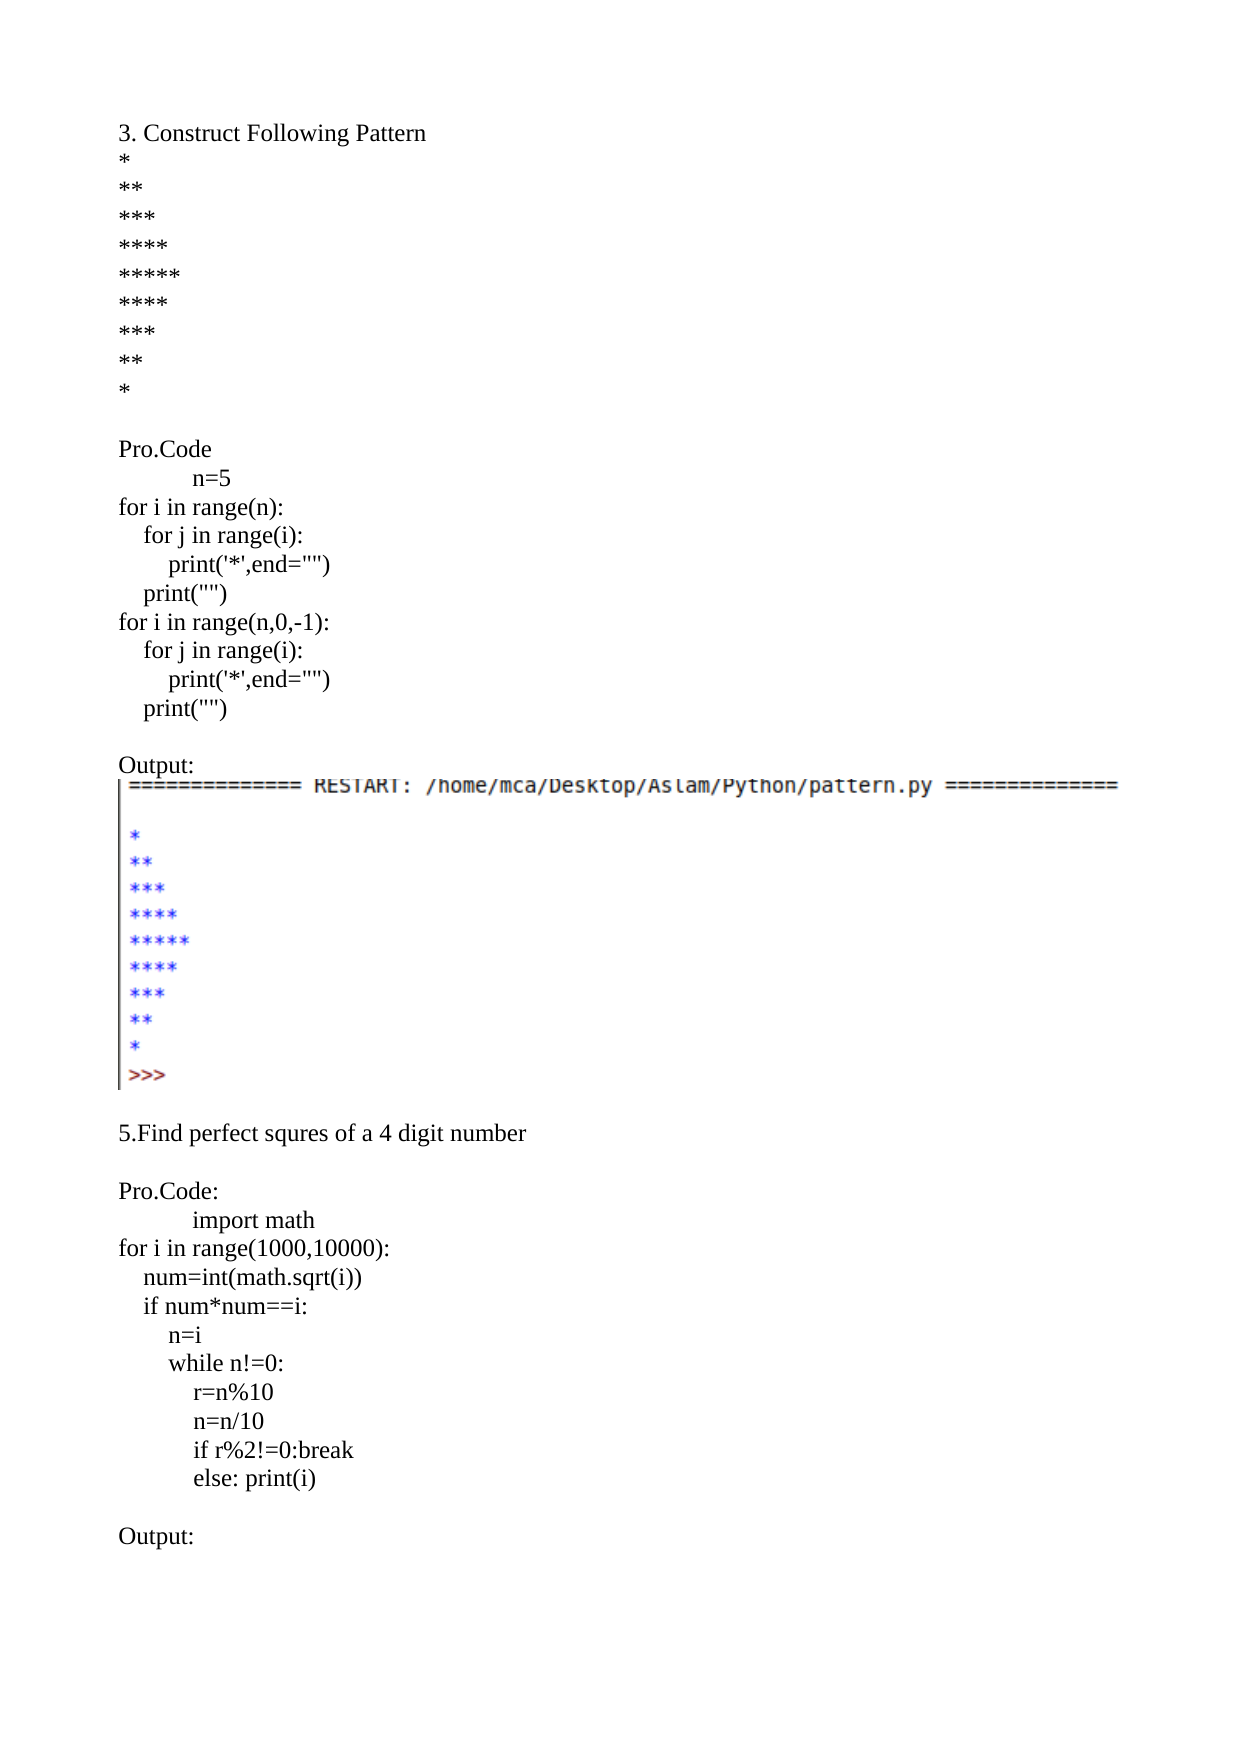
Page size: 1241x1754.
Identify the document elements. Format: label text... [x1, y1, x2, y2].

text for j in range(i): [118, 521, 1122, 549]
text import math [118, 1205, 1122, 1233]
text 3. Construct Following Pattern [118, 118, 1122, 147]
text n=n/10 [118, 1406, 1122, 1435]
text print('*',end="") [118, 664, 1122, 693]
text ** [118, 176, 1122, 204]
text *** [118, 204, 1122, 233]
picture [118, 779, 1123, 1090]
text **** [118, 291, 1122, 319]
text r=n%10 [118, 1377, 1122, 1406]
text num=int(math.sqrt(i)) [118, 1262, 1122, 1291]
text **** [118, 233, 1122, 262]
text for i in range(n): [118, 492, 1122, 521]
text ** [118, 348, 1122, 377]
text ***** [118, 262, 1122, 291]
text Pro.Code [118, 434, 1122, 463]
text for i in range(1000,10000): [118, 1233, 1122, 1262]
text *** [118, 319, 1122, 348]
text Output: [118, 1521, 1122, 1550]
text * [118, 377, 1122, 406]
text while n!=0: [118, 1348, 1122, 1377]
text Output: [118, 751, 1122, 779]
text Pro.Code: [118, 1176, 1122, 1205]
text print("") [118, 693, 1122, 722]
text for i in range(n,0,-1): [118, 607, 1122, 636]
text if r%2!=0:break [118, 1435, 1122, 1463]
text 5.Find perfect squres of a 4 digit number [118, 1118, 1122, 1147]
text if num*num==i: [118, 1291, 1122, 1320]
text print('*',end="") [118, 549, 1122, 578]
text n=5 [118, 463, 1122, 492]
text n=i [118, 1320, 1122, 1348]
text for j in range(i): [118, 636, 1122, 664]
text * [118, 147, 1122, 176]
text else: print(i) [118, 1463, 1122, 1492]
text print("") [118, 578, 1122, 607]
